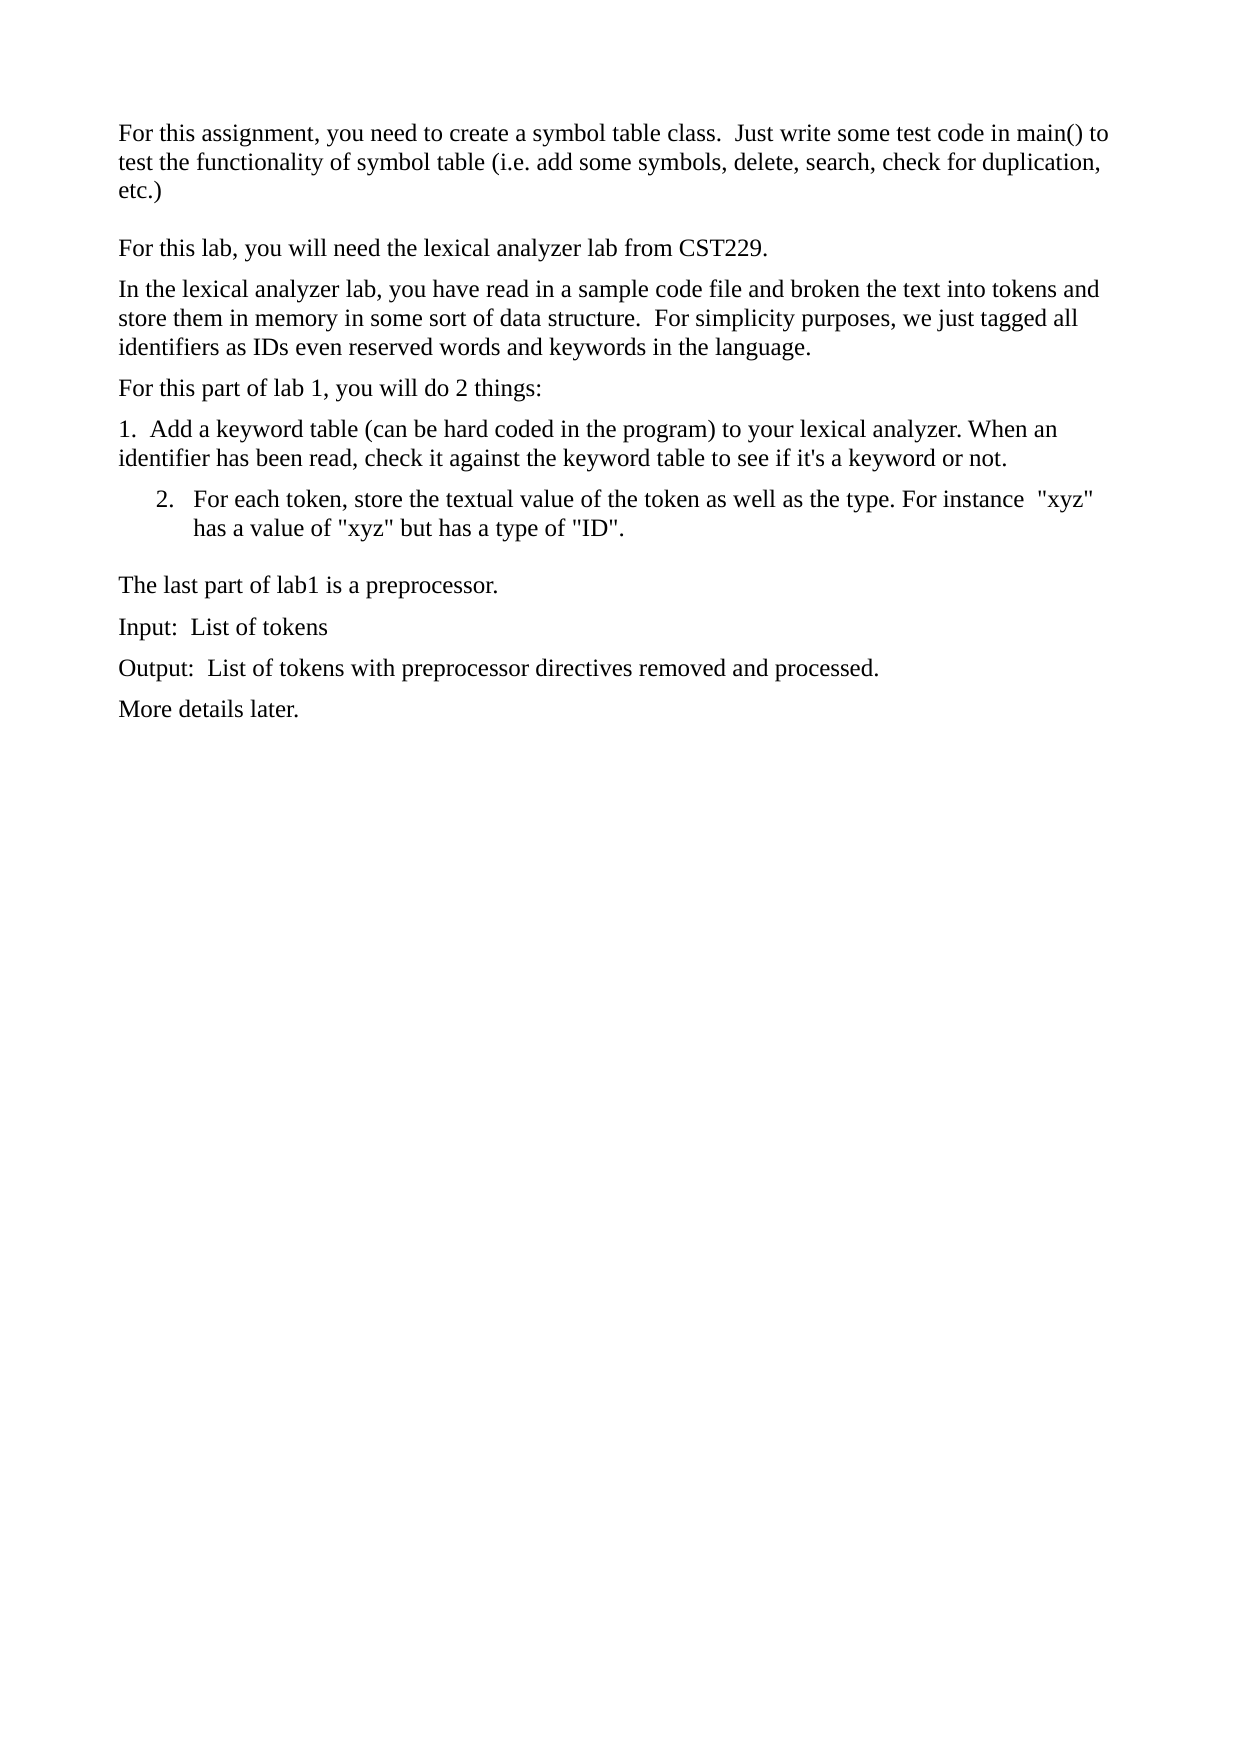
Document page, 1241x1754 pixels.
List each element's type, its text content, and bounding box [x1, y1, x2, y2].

list For each token, store the textual value of the token as well as the type. For instance "xyz" has a value of "xyz" but has a type of "ID". [156, 484, 1122, 542]
text More details later. [118, 694, 1122, 723]
text For this lab, you will need the lexical analyzer lab from CST229. [118, 233, 1122, 262]
text The last part of lab1 is a preprocessor. [118, 571, 1122, 599]
text For this part of lab 1, you will do 2 things: [118, 373, 1122, 402]
text For this assignment, you need to create a symbol table class. Just write some test code in main() to test the functionality of symbol table (i.e. add some symbols, delete, search, check for duplication, etc.) [118, 118, 1122, 204]
text Output: List of tokens with preprocessor directives removed and processed. [118, 653, 1122, 682]
text 1. Add a keyword table (can be hard coded in the program) to your lexical analyzer. When an identifier has been read, check it against the keyword table to see if it's a keyword or not. [118, 414, 1122, 472]
text In the lexical analyzer lab, you have read in a sample code file and broken the text into tokens and store them in memory in some sort of data structure. For simplicity purposes, we just tagged all identifiers as IDs even reserved words and keywords in the language. [118, 274, 1122, 361]
text Input: List of tokens [118, 612, 1122, 641]
